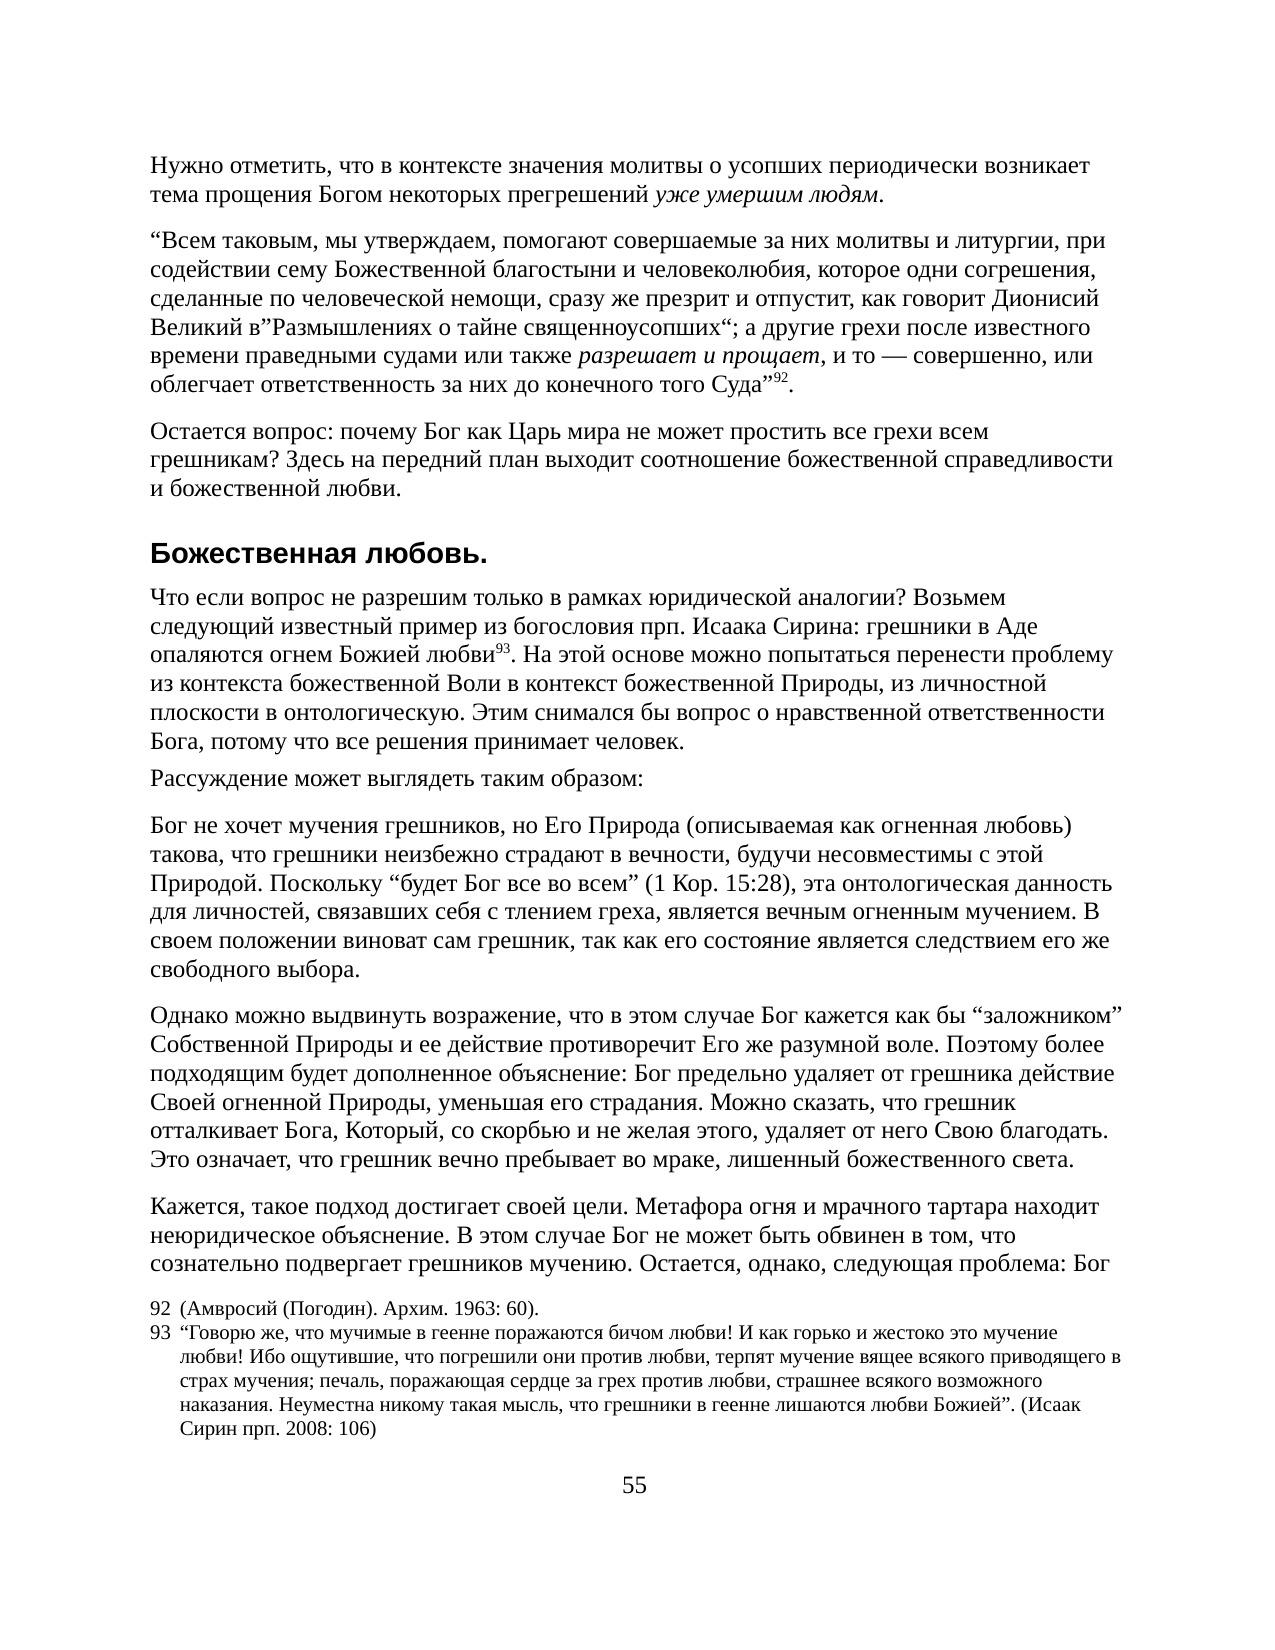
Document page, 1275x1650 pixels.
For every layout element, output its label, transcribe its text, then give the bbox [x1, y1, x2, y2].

text Остается вопрос: почему Бог как Царь мира не может простить все грехи всем грешникам? Здесь на передний план выходит соотношение божественной справедливости и божественной любви. [150, 416, 1125, 502]
text Кажется, такое подход достигает своей цели. Метафора огня и мрачного тартара находит неюридическое объяснение. В этом случае Бог не может быть обвинен в том, что сознательно подвергает грешников мучению. Остается, однако, следующая проблема: Бог [150, 1191, 1125, 1277]
text “Всем таковым, мы утверждаем, помогают совершаемые за них молитвы и литургии, при содействии сему Божественной благостыни и человеколюбия, которое одни согрешения, сделанные по человеческой немощи, сразу же презрит и отпустит, как говорит Дионисий Великий в”Размышлениях о тайне священноусопших“; а другие грехи после известного времени праведными судами или также разрешает и прощает, и то — совершенно, или облегчает ответственность за них до конечного того Суда”. [150, 225, 1125, 398]
text (Амвросий (Погодин). Архим. 1963: 60). [150, 1296, 1125, 1320]
text Бог не хочет мучения грешников, но Его Природа (описываемая как огненная любовь) такова, что грешники неизбежно страдают в вечности, будучи несовместимы с этой Природой. Поскольку “будет Бог все во всем” (1 Кор. 15:28), эта онтологическая данность для личностей, связавших себя с тлением греха, является вечным огненным мучением. В своем положении виноват сам грешник, так как его состояние является следствием его же свободного выбора. [150, 810, 1125, 983]
subtitle Божественная любовь. [150, 536, 1125, 569]
text “Говорю же, что мучимые в геенне поражаются бичом любви! И как горько и жестоко это мучение любви! Ибо ощутившие, что погрешили они против любви, терпят мучение вящее всякого приводящего в страх мучения; печаль, поражающая сердце за грех против любви, страшнее всякого возможного наказания. Неуместна никому такая мысль, что грешники в геенне лишаются любви Божией”. (Исаак Сирин прп. 2008: 106) [150, 1320, 1125, 1440]
text Что если вопрос не разрешим только в рамках юридической аналогии? Возьмем следующий известный пример из богословия прп. Исаака Сирина: грешники в Аде опаляются огнем Божией любви. На этой основе можно попытаться перенести проблему из контекста божественной Воли в контекст божественной Природы, из личностной плоскости в онтологическую. Этим снимался бы вопрос о нравственной ответственности Бога, потому что все решения принимает человек. [150, 582, 1125, 754]
text Рассуждение может выглядеть таким образом: [150, 763, 1125, 792]
text Однако можно выдвинуть возражение, что в этом случае Бог кажется как бы “заложником” Собственной Природы и ее действие противоречит Его же разумной воле. Поэтому более подходящим будет дополненное объяснение: Бог предельно удаляет от грешника действие Своей огненной Природы, уменьшая его страдания. Можно сказать, что грешник отталкивает Бога, Который, со скорбью и не желая этого, удаляет от него Свою благодать. Это означает, что грешник вечно пребывает во мраке, лишенный божественного света. [150, 1001, 1125, 1173]
text Нужно отметить, что в контексте значения молитвы о усопших периодически возникает тема прощения Богом некоторых прегрешений уже умершим людям. [150, 150, 1125, 207]
